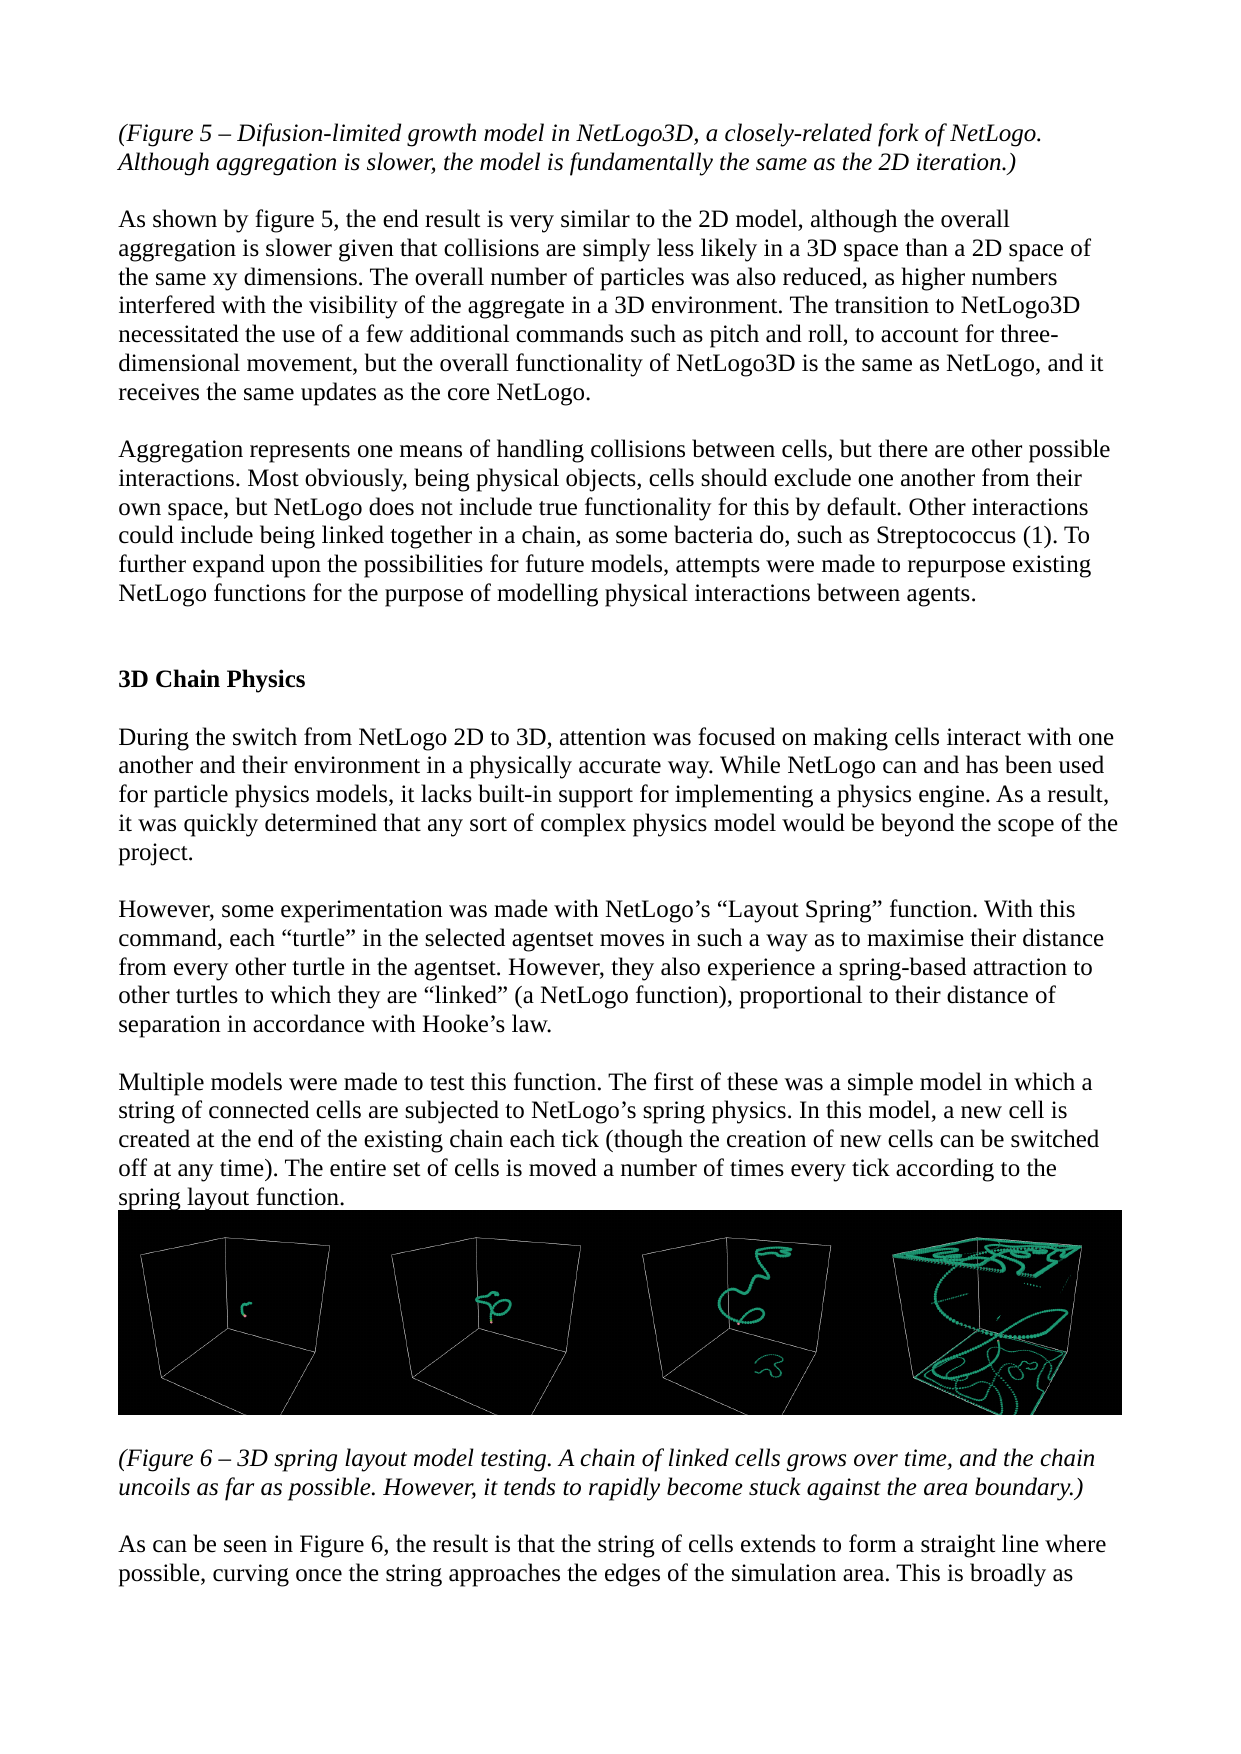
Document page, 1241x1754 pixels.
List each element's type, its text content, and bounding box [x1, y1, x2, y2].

text Aggregation represents one means of handling collisions between cells, but there are other possible interactions. Most obviously, being physical objects, cells should exclude one another from their own space, but NetLogo does not include true functionality for this by default. Other interactions could include being linked together in a chain, as some bacteria do, such as Streptococcus (1)⁠. To further expand upon the possibilities for future models, attempts were made to repurpose existing NetLogo functions for the purpose of modelling physical interactions between agents. [118, 434, 1122, 607]
text During the switch from NetLogo 2D to 3D, attention was focused on making cells interact with one another and their environment in a physically accurate way. While NetLogo can and has been used for particle physics models, it lacks built-in support for implementing a physics engine. As a result, it was quickly determined that any sort of complex physics model would be beyond the scope of the project. [118, 722, 1122, 866]
text Multiple models were made to test this function. The first of these was a simple model in which a string of connected cells are subjected to NetLogo’s spring physics. In this model, a new cell is created at the end of the existing chain each tick (though the creation of new cells can be switched off at any time). The entire set of cells is moved a number of times every tick according to the spring layout function. [118, 1067, 1122, 1210]
text As shown by figure 5, the end result is very similar to the 2D model, although the overall aggregation is slower given that collisions are simply less likely in a 3D space than a 2D space of the same xy dimensions. The overall number of particles was also reduced, as higher numbers interfered with the visibility of the aggregate in a 3D environment. The transition to NetLogo3D necessitated the use of a few additional commands such as pitch and roll, to account for three-dimensional movement, but the overall functionality of NetLogo3D is the same as NetLogo, and it receives the same updates as the core NetLogo. [118, 204, 1122, 406]
text 3D Chain Physics [118, 664, 1122, 693]
text As can be seen in Figure 6, the result is that the string of cells extends to form a straight line where possible, curving once the string approaches the edges of the simulation area. This is broadly as [118, 1529, 1122, 1587]
text (Figure 6 – 3D spring layout model testing. A chain of linked cells grows over time, and the chain uncoils as far as possible. However, it tends to rapidly become stuck against the area boundary.) [118, 1443, 1122, 1501]
text However, some experimentation was made with NetLogo’s “Layout Spring” function. With this command, each “turtle” in the selected agentset moves in such a way as to maximise their distance from every other turtle in the agentset. However, they also experience a spring-based attraction to other turtles to which they are “linked” (a NetLogo function), proportional to their distance of separation in accordance with Hooke’s law. [118, 894, 1122, 1038]
picture [118, 1210, 1122, 1415]
text (Figure 5 – Difusion-limited growth model in NetLogo3D, a closely-related fork of NetLogo. Although aggregation is slower, the model is fundamentally the same as the 2D iteration.) [118, 118, 1122, 176]
